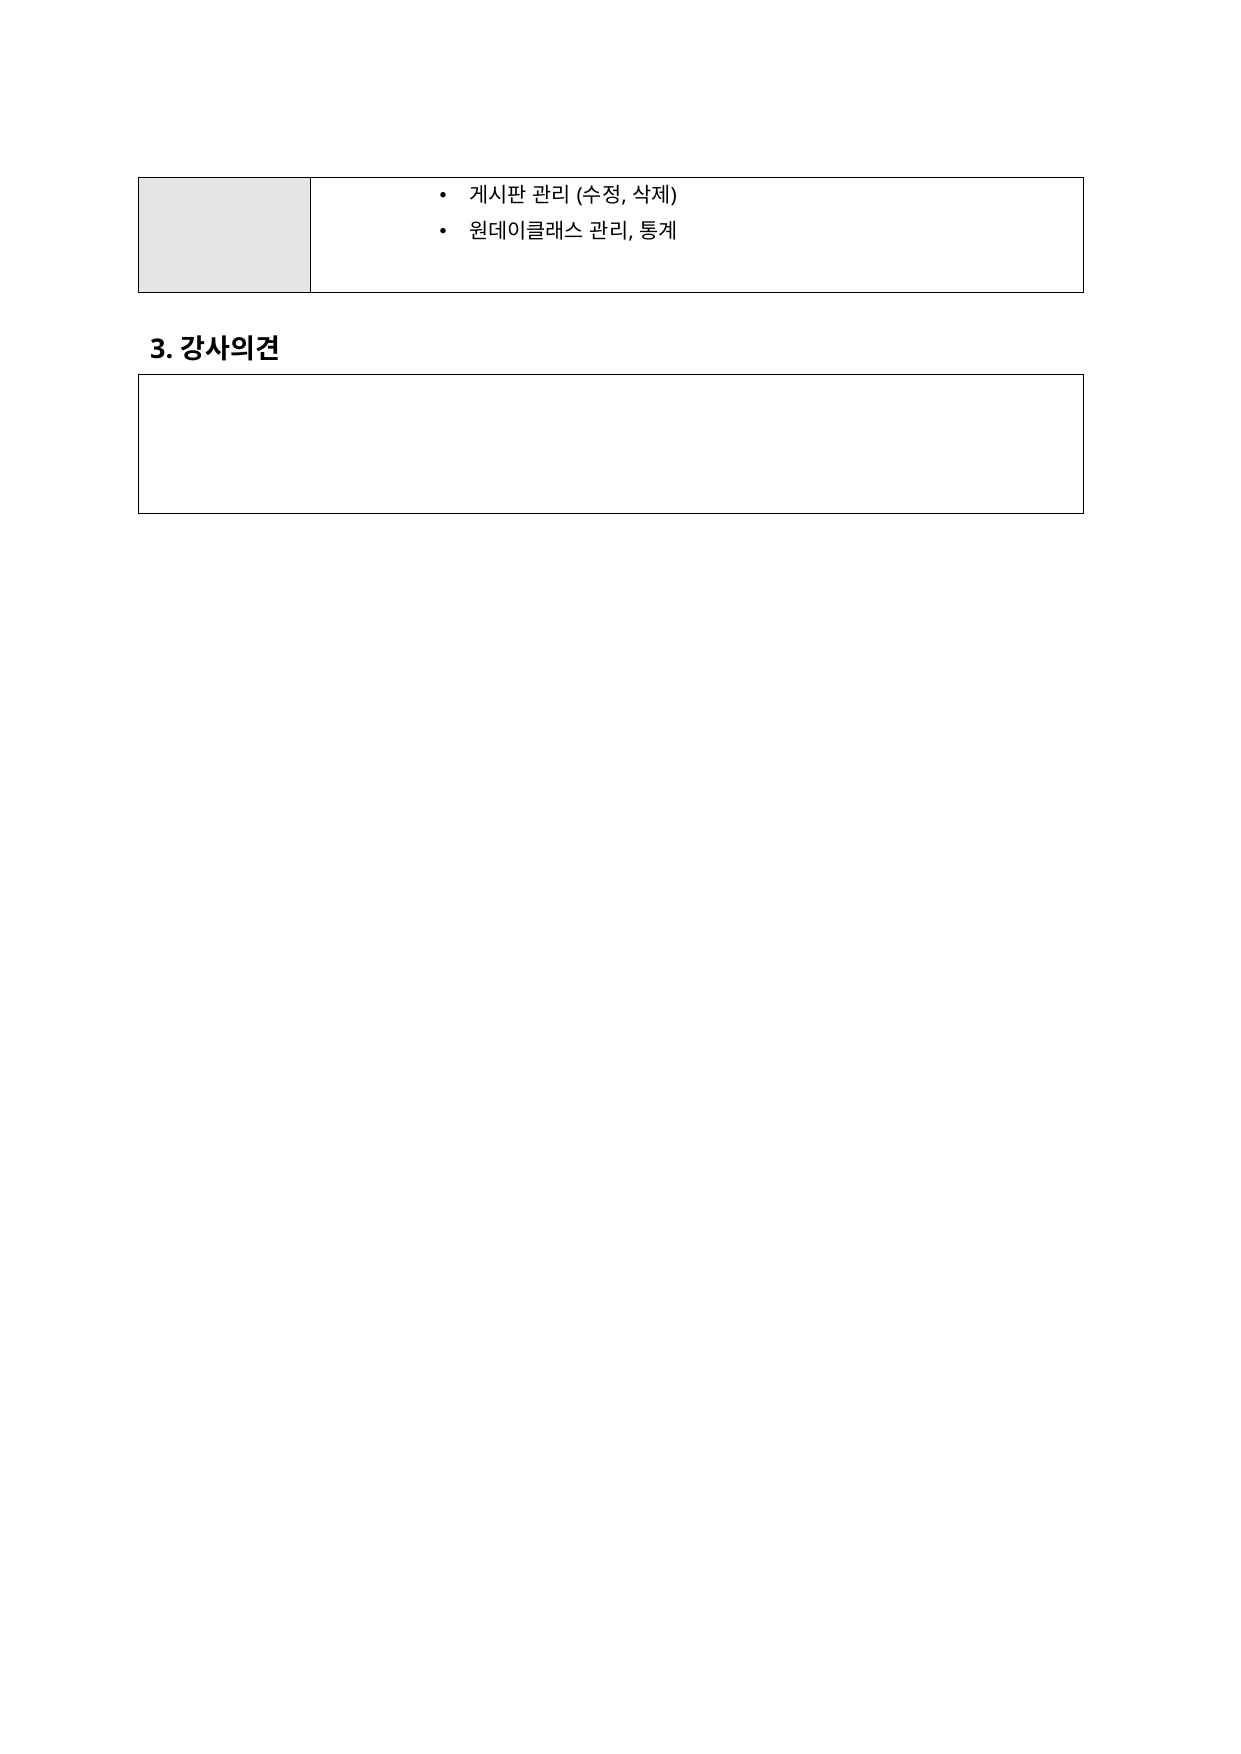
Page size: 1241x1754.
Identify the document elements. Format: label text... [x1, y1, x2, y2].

table_header [139, 375, 1083, 513]
text 3. 강사의견 [150, 327, 1090, 366]
table_cell [139, 178, 310, 292]
table_cell 기능 구체화 회원 로그인 로그아웃 회원가입 회원탈퇴 아이디/비번 찾기 회원정보 조회 회원정보 수정 비밀번호 변경 내 문의글 조회 내 리뷰 조회 내 찜목록 조회 내 정기결제 정보 내 주문목록(배송상태) 결제 기능 단일결제 정기결제 장바구니 다중결제 상품 담기 수량 수정 상품 삭제 상품 조회 목록조회 상세조회 정렬 가격순 조회수순, 판매수량순 리뷰 (상품 상세조회에) 리뷰 작성(사진) 리뷰 삭제 추천 질문(if 문 하드코딩) 원데이 클래스(날짜기준 정렬) 클래스 개설/수정/삭제, 예약 게시판 목록 조회 상세 조회 수정 삭제 댓글 조회 댓글 작성 댓글 수정 공지사항(향수 기본 지식) 공지 목록 조회 공지 상세 조회 공지 수정 공지 삭제 이벤트 이벤트 목록 조회 이벤트 수정 삭제 종료된 이벤트 문의하기 관리자 문의( 1대1 채팅) 관리자 회원 관리 (수정, 삭제) 상품 관리 (수정(재고 등), 등록 삭제) 공지 관리 (수정, 삭제) 이벤트 관리 (수정, 삭제, 종료처리) 게시판 관리 (수정, 삭제) 원데이클래스 관리, 통계 [311, 178, 1083, 292]
